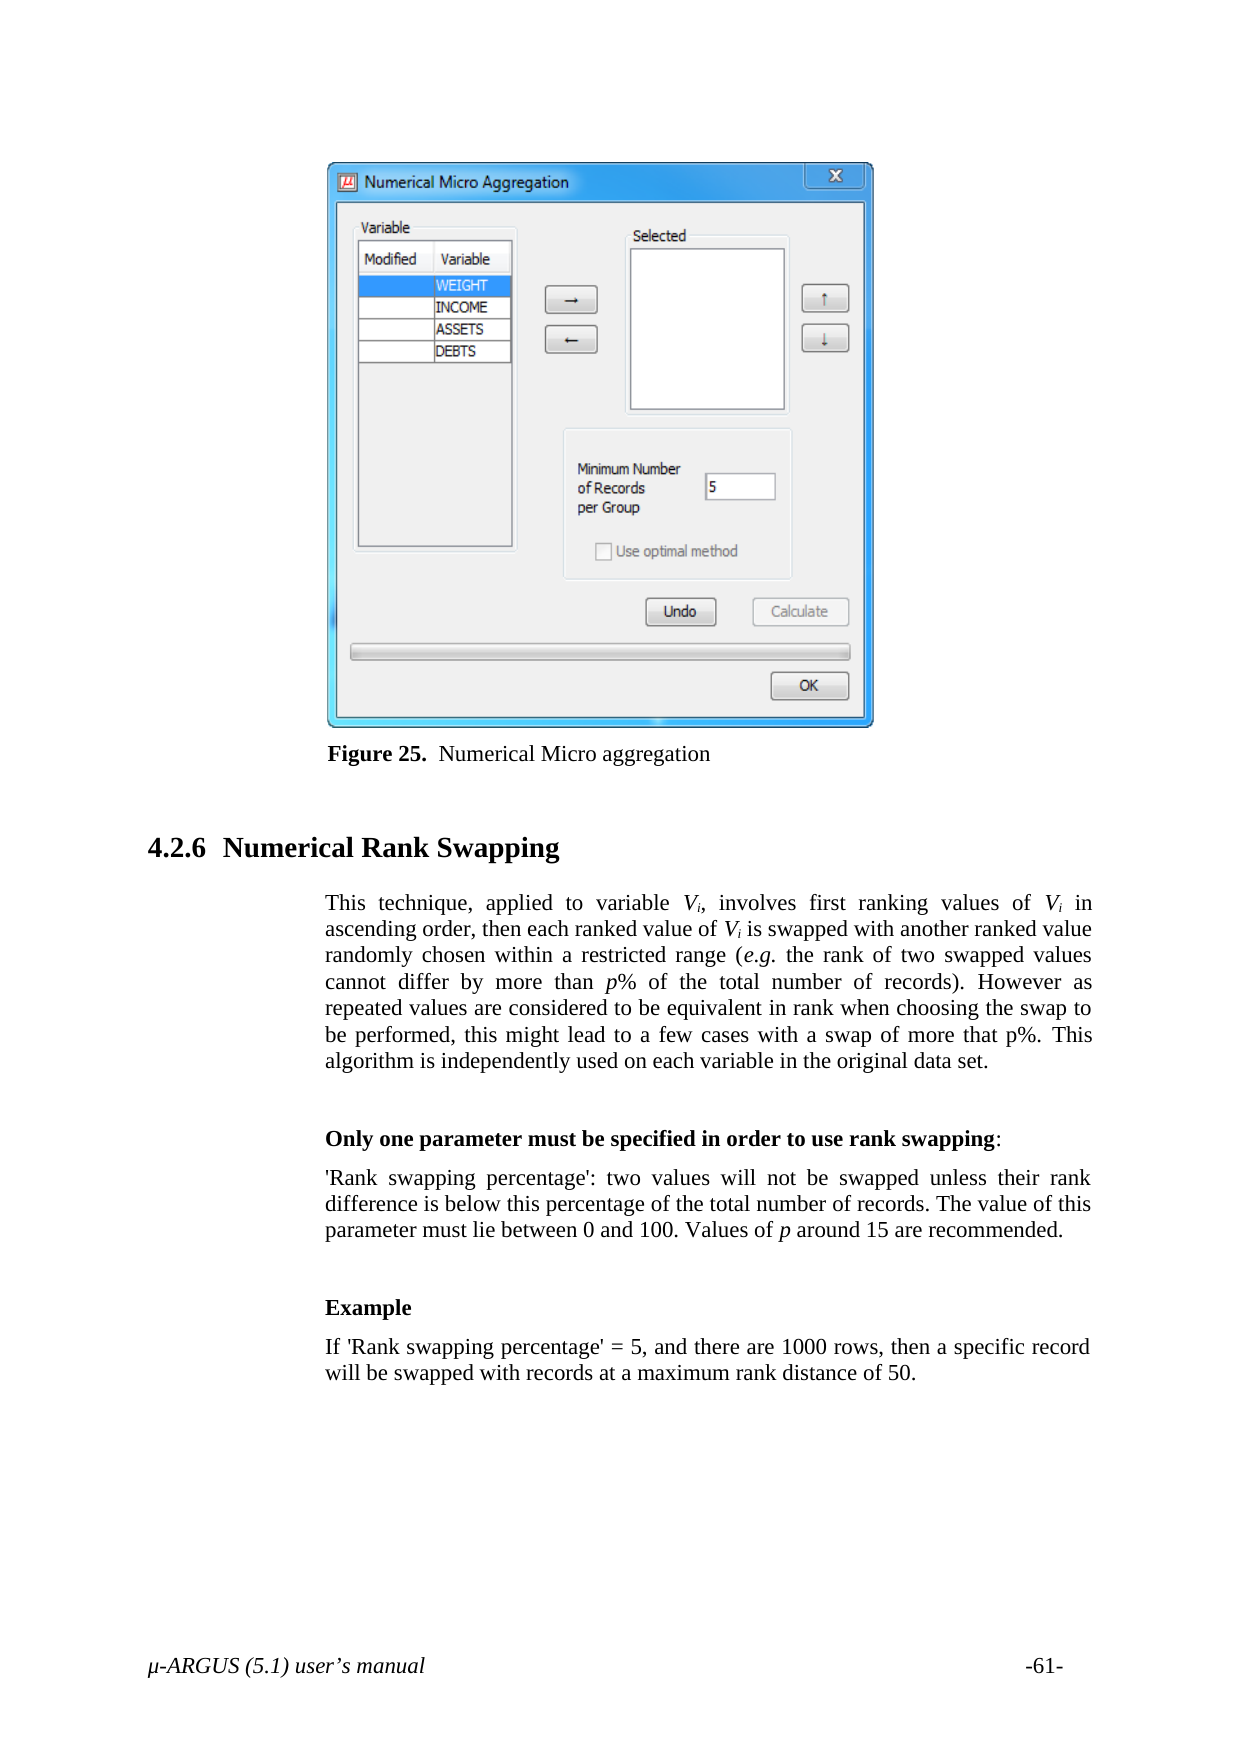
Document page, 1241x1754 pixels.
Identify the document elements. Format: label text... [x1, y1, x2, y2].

picture [327, 162, 874, 728]
text 'Rank swapping percentage': two values will not be swapped unless their rank difference is below this percentage of the total number of records. The value of this parameter must lie between 0 and 100. Values of p around 15 are recommended. [325, 1163, 1092, 1243]
text Example [325, 1294, 1092, 1320]
text Only one parameter must be specified in order to use rank swapping: [325, 1125, 1092, 1151]
text This technique, applied to variable Vi, involves first ranking values of Vi in ascending order, then each ranked value of Vi is swapped with another ranked value randomly chosen within a restricted range (e.g. the rank of two swapped values cannot differ by more than p% of the total number of records). However as repeated values are considered to be equivalent in rank when choosing the swap to be performed, this might lead to a few cases with a swap of more that p%. This algorithm is independently used on each variable in the original data set. [325, 889, 1092, 1073]
text If 'Rank swapping percentage' = 5, and there are 1000 rows, then a specific record will be swapped with records at a maximum rank distance of 50. [325, 1333, 1092, 1387]
text Figure 25. Numerical Micro aggregation [325, 740, 1092, 766]
subtitle Numerical Rank Swapping [148, 830, 1092, 864]
